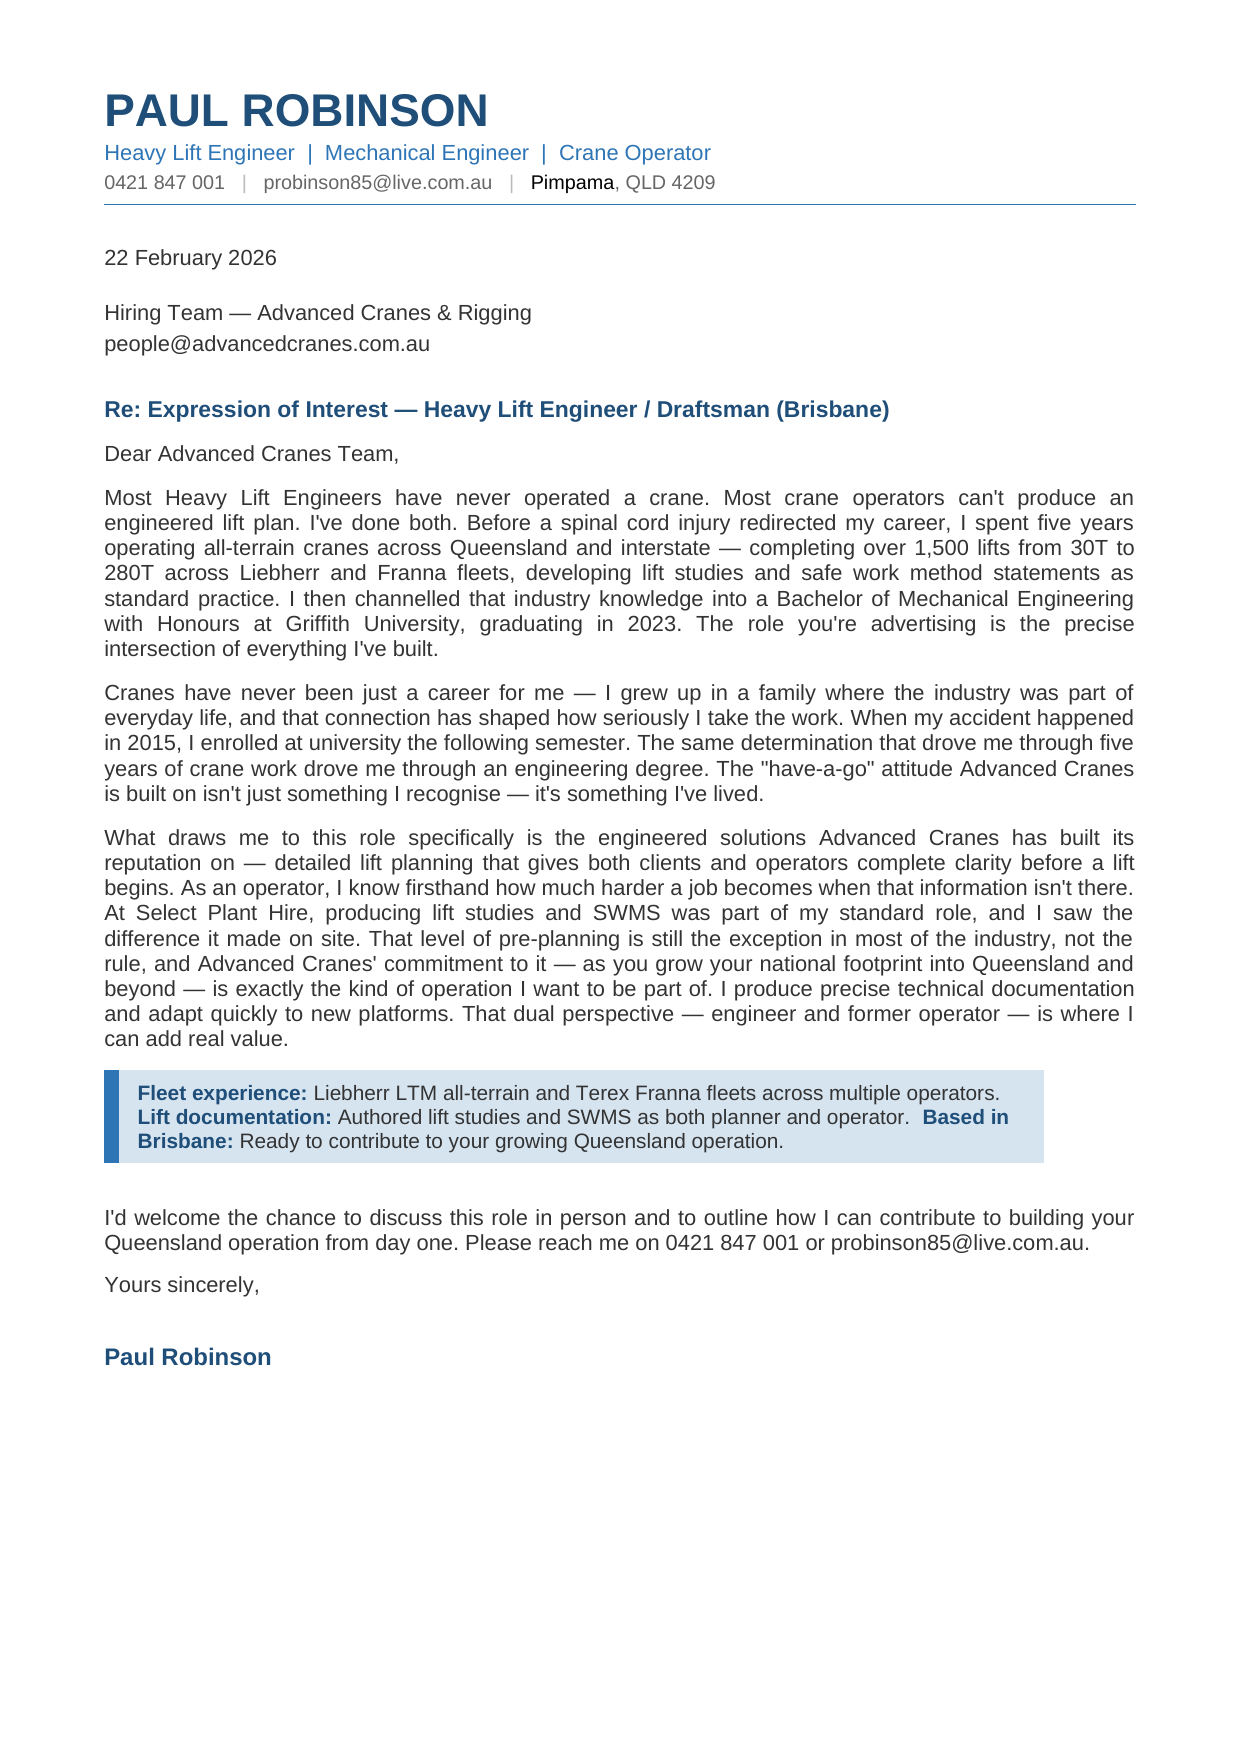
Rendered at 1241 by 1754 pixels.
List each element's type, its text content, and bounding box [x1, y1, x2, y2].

text 0421 847 001 | probinson85@live.com.au | Pimpama, QLD 4209 [104, 171, 1136, 204]
text PAUL ROBINSON [104, 83, 1136, 136]
text Hiring Team — Advanced Cranes & Rigging [104, 300, 1136, 325]
table_header [104, 1070, 119, 1163]
text Most Heavy Lift Engineers have never operated a crane. Most crane operators can't produce an engineered lift plan. I've done both. Before a spinal cord injury redirected my career, I spent five years operating all-terrain cranes across Queensland and interstate — completing over 1,500 lifts from 30T to 280T across Liebherr and Franna fleets, developing lift studies and safe work method statements as standard practice. I then channelled that industry knowledge into a Bachelor of Mechanical Engineering with Honours at Griffith University, graduating in 2023. The role you're advertising is the precise intersection of everything I've built. [104, 485, 1136, 661]
text Yours sincerely, [104, 1272, 1136, 1297]
text Cranes have never been just a career for me — I grew up in a family where the industry was part of everyday life, and that connection has shaped how seriously I take the work. When my accident happened in 2015, I enrolled at university the following semester. The same determination that drove me through five years of crane work drove me through an engineering degree. The "have-a-go" attitude Advanced Cranes is built on isn't just something I recognise — it's something I've lived. [104, 680, 1136, 806]
text Dear Advanced Cranes Team, [104, 441, 1136, 466]
text Re: Expression of Interest — Heavy Lift Engineer / Draftsman (Brisbane) [104, 396, 1136, 422]
table_header Fleet experience: Liebherr LTM all-terrain and Terex Franna fleets across multiple operators. Lift documentation: Authored lift studies and SWMS as both planner and operator. Based in Brisbane: Ready to contribute to your growing Queensland operation. [119, 1070, 1044, 1163]
text What draws me to this role specifically is the engineered solutions Advanced Cranes has built its reputation on — detailed lift planning that gives both clients and operators complete clarity before a lift begins. As an operator, I know firsthand how much harder a job becomes when that information isn't there. At Select Plant Hire, producing lift studies and SWMS was part of my standard role, and I saw the difference it made on site. That level of pre-planning is still the exception in most of the industry, not the rule, and Advanced Cranes' commitment to it — as you grow your national footprint into Queensland and beyond — is exactly the kind of operation I want to be part of. I produce precise technical documentation and adapt quickly to new platforms. That dual perspective — engineer and former operator — is where I can add real value. [104, 825, 1136, 1052]
text Paul Robinson [104, 1343, 1136, 1371]
text 22 February 2026 [104, 244, 1136, 270]
text Heavy Lift Engineer | Mechanical Engineer | Crane Operator [104, 140, 1136, 165]
text I'd welcome the chance to discuss this role in person and to outline how I can contribute to building your Queensland operation from day one. Please reach me on 0421 847 001 or probinson85@live.com.au. [104, 1205, 1136, 1255]
text people@advancedcranes.com.au [104, 331, 1136, 356]
